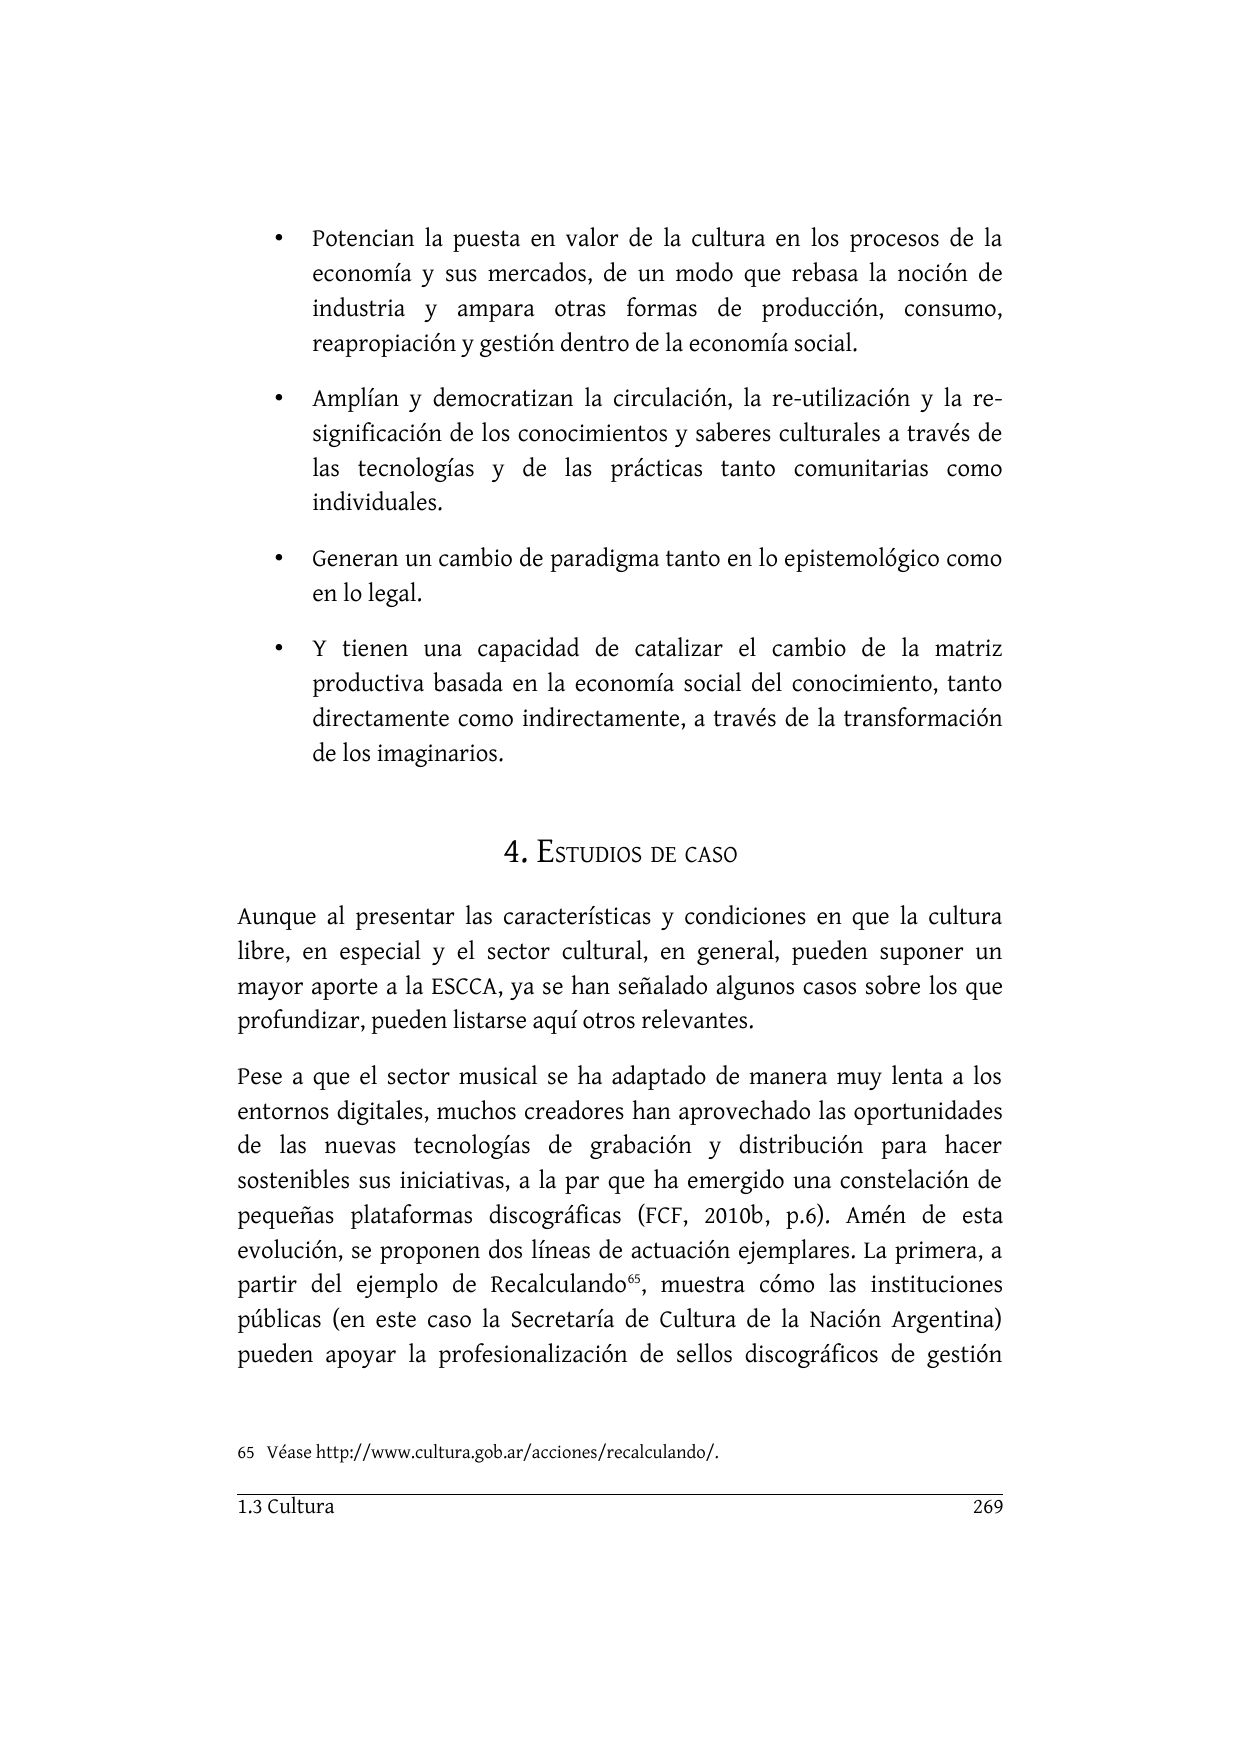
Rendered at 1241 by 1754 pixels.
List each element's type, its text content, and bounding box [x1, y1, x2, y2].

text Pese a que el sector musical se ha adaptado de manera muy lenta a los entornos digitales, muchos creadores han aprovechado las oportunidades de las nuevas tecnologías de grabación y distribución para hacer sostenibles sus iniciativas, a la par que ha emergido una constelación de pequeñas plataformas discográficas (FCF, 2010b, p.6). Amén de esta evolución, se proponen dos líneas de actuación ejemplares. La primera, a partir del ejemplo de Recalculando, muestra cómo las instituciones públicas (en este caso la Secretaría de Cultura de la Nación Argentina) pueden apoyar la profesionalización de sellos discográficos de gestión [237, 1063, 1003, 1369]
text Aunque al presentar las características y condiciones en que la cultura libre, en especial y el sector cultural, en general, pueden suponer un mayor aporte a la ESCCA, ya se han señalado algunos casos sobre los que profundizar, pueden listarse aquí otros relevantes. [237, 903, 1003, 1036]
list Generan un cambio de paradigma tanto en lo epistemológico como en lo legal. [274, 544, 1003, 608]
list Potencian la puesta en valor de la cultura en los procesos de la economía y sus mercados, de un modo que rebasa la noción de industria y ampara otras formas de producción, consumo, reapropiación y gestión dentro de la economía social. [274, 225, 1003, 358]
list Y tienen una capacidad de catalizar el cambio de la matriz productiva basada en la economía social del conocimiento, tanto directamente como indirectamente, a través de la transformación de los imaginarios. [274, 635, 1003, 768]
list Amplían y democratizan la circulación, la re-utilización y la re-significación de los conocimientos y saberes culturales a través de las tecnologías y de las prácticas tanto comunitarias como individuales. [274, 385, 1003, 518]
subtitle Estudios de caso [282, 831, 958, 873]
text Véase http://www.cultura.gob.ar/acciones/recalculando/. [237, 1442, 1003, 1464]
